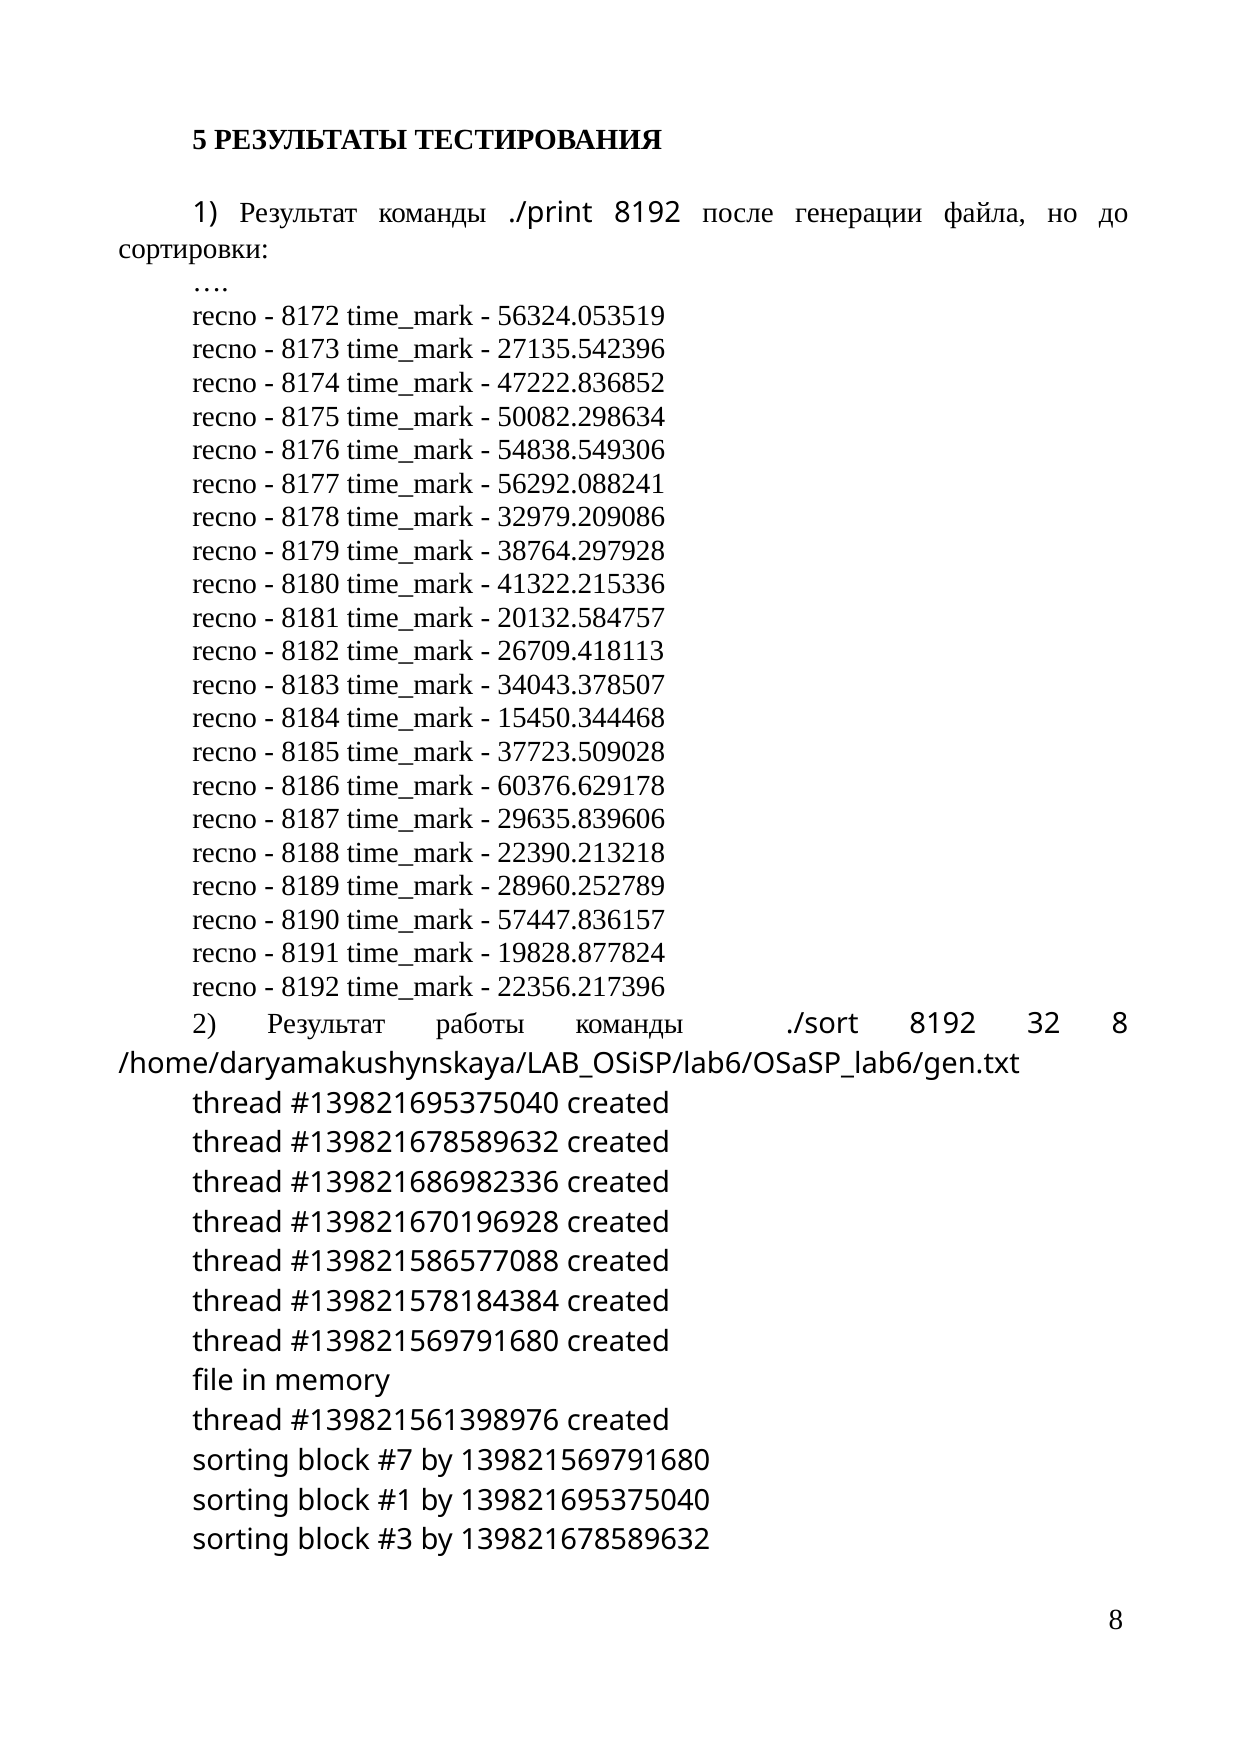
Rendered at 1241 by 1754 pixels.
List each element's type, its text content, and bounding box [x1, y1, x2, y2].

text recno - 8185 time_mark - 37723.509028 [118, 734, 1128, 768]
text recno - 8189 time_mark - 28960.252789 [118, 868, 1128, 902]
text recno - 8178 time_mark - 32979.209086 [118, 499, 1128, 533]
text 5 результаты тестирования [118, 118, 1128, 158]
text thread #139821678589632 created [118, 1122, 1128, 1161]
text recno - 8184 time_mark - 15450.344468 [118, 701, 1128, 734]
text sorting block #3 by 139821678589632 [118, 1518, 1128, 1558]
text recno - 8186 time_mark - 60376.629178 [118, 768, 1128, 801]
text thread #139821561398976 created [118, 1399, 1128, 1439]
text sorting block #7 by 139821569791680 [118, 1439, 1128, 1479]
text 1) Результат команды ./print 8192 после генерации файла, но до сортировки: [118, 191, 1128, 264]
text recno - 8182 time_mark - 26709.418113 [118, 633, 1128, 667]
text recno - 8172 time_mark - 56324.053519 [118, 298, 1128, 332]
text recno - 8173 time_mark - 27135.542396 [118, 332, 1128, 365]
text 2) Результат работы команды ./sort 8192 32 8 /home/daryamakushynskaya/LAB_OSiSP/lab6/OSaSP_lab6/gen.txt [118, 1002, 1128, 1082]
text recno - 8177 time_mark - 56292.088241 [118, 466, 1128, 499]
text thread #139821578184384 created [118, 1280, 1128, 1320]
text recno - 8181 time_mark - 20132.584757 [118, 600, 1128, 633]
text recno - 8187 time_mark - 29635.839606 [118, 801, 1128, 835]
text recno - 8179 time_mark - 38764.297928 [118, 533, 1128, 566]
text thread #139821586577088 created [118, 1241, 1128, 1280]
text file in memory [118, 1360, 1128, 1399]
text recno - 8192 time_mark - 22356.217396 [118, 969, 1128, 1002]
text thread #139821670196928 created [118, 1201, 1128, 1241]
text recno - 8174 time_mark - 47222.836852 [118, 365, 1128, 399]
text recno - 8183 time_mark - 34043.378507 [118, 667, 1128, 701]
text recno - 8175 time_mark - 50082.298634 [118, 399, 1128, 432]
text thread #139821569791680 created [118, 1320, 1128, 1360]
text thread #139821686982336 created [118, 1161, 1128, 1201]
text …. [118, 264, 1128, 298]
text recno - 8191 time_mark - 19828.877824 [118, 935, 1128, 969]
text recno - 8180 time_mark - 41322.215336 [118, 566, 1128, 600]
text recno - 8176 time_mark - 54838.549306 [118, 432, 1128, 466]
text recno - 8188 time_mark - 22390.213218 [118, 835, 1128, 868]
text recno - 8190 time_mark - 57447.836157 [118, 902, 1128, 935]
text thread #139821695375040 created [118, 1082, 1128, 1122]
text sorting block #1 by 139821695375040 [118, 1479, 1128, 1518]
